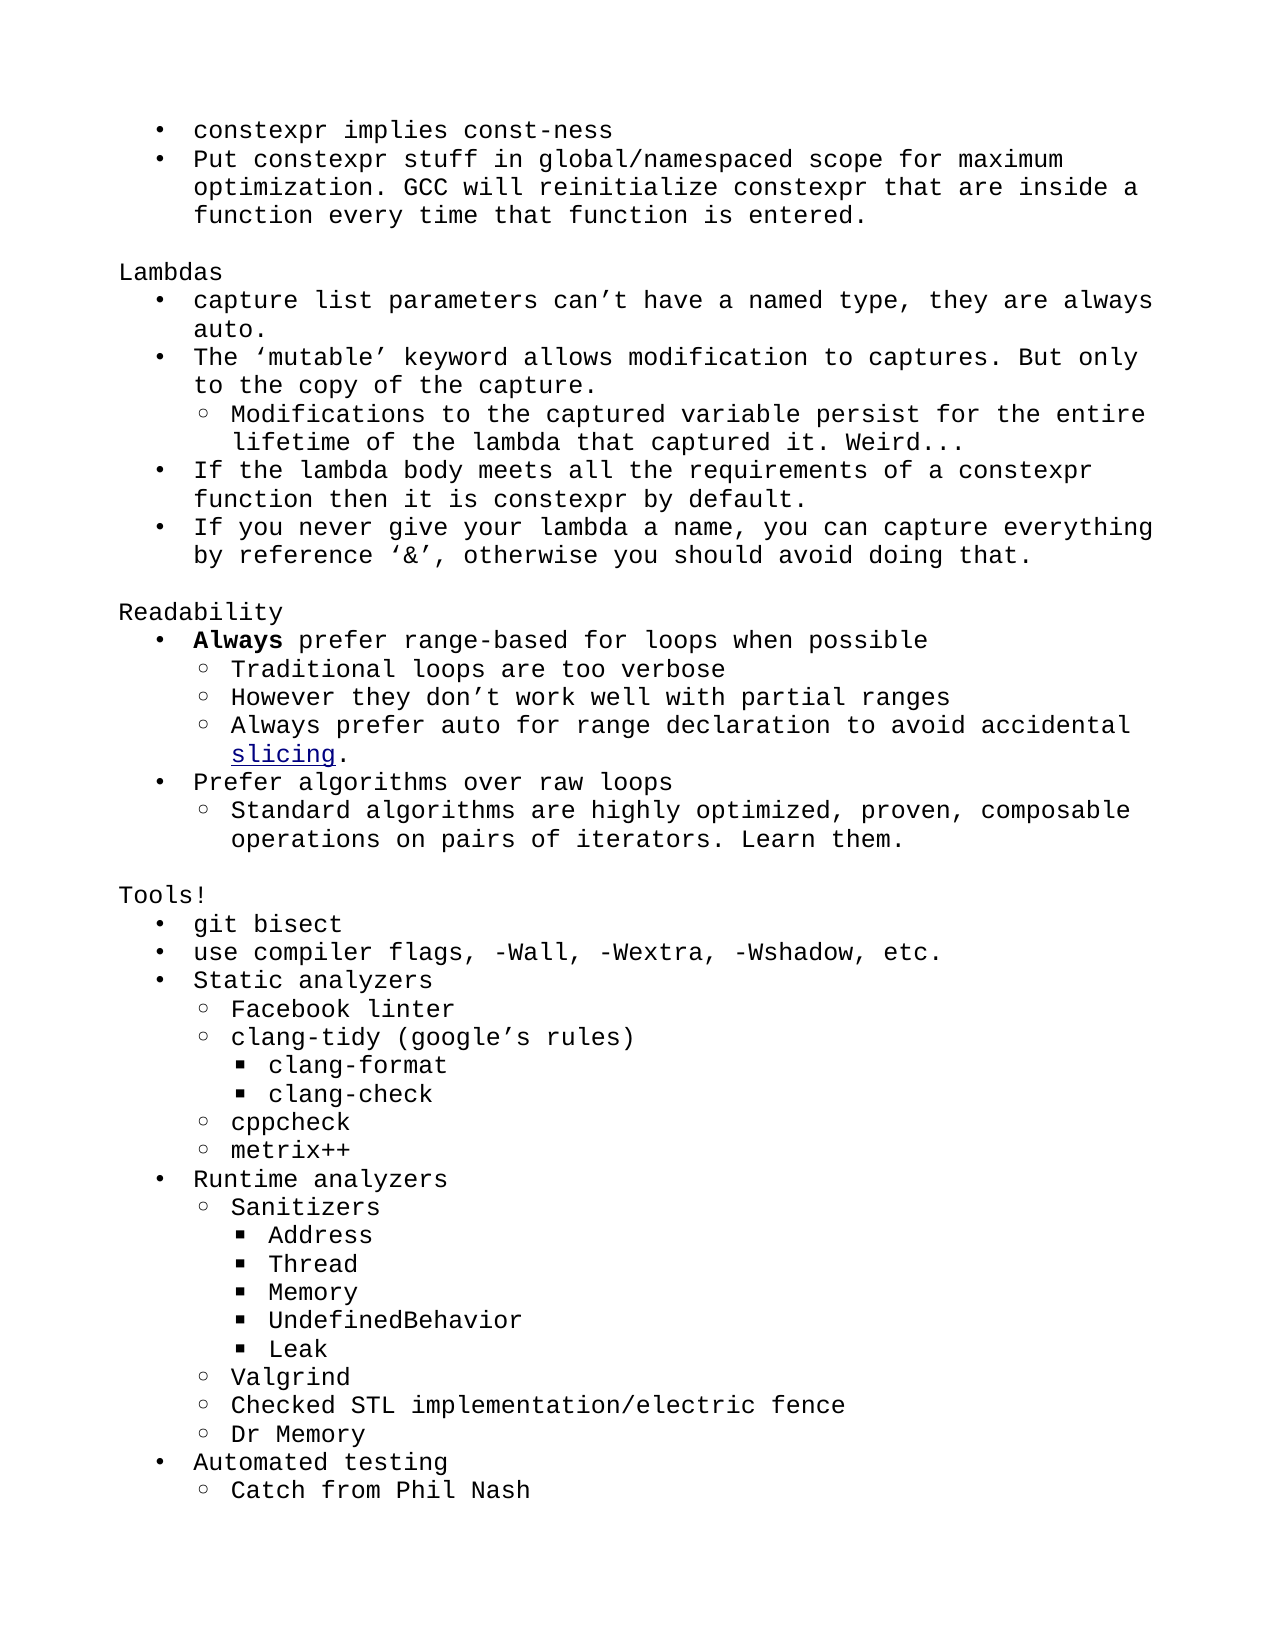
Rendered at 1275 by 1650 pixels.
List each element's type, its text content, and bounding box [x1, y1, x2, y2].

text Tools! [118, 883, 1157, 911]
text Readability [118, 600, 1157, 628]
list Sanitizers [193, 1195, 1157, 1223]
list Traditional loops are too verbose [193, 656, 1157, 685]
list Valgrind [193, 1365, 1157, 1393]
list constexpr implies const-ness [156, 118, 1157, 146]
list git bisect [156, 911, 1157, 940]
list capture list parameters can’t have a named type, they are always auto. [156, 288, 1157, 345]
list Memory [231, 1280, 1157, 1308]
list UndefinedBehavior [231, 1308, 1157, 1336]
list Thread [231, 1251, 1157, 1280]
list However they don’t work well with partial ranges [193, 685, 1157, 713]
list Runtime analyzers [156, 1166, 1157, 1195]
text Lambdas [118, 260, 1157, 288]
list Checked STL implementation/electric fence [193, 1393, 1157, 1421]
list metrix++ [193, 1138, 1157, 1166]
list Put constexpr stuff in global/namespaced scope for maximum optimization. GCC will reinitialize constexpr that are inside a function every time that function is entered. [156, 146, 1157, 231]
list Always prefer range-based for loops when possible [156, 628, 1157, 656]
list Automated testing [156, 1450, 1157, 1478]
list If the lambda body meets all the requirements of a constexpr function then it is constexpr by default. [156, 458, 1157, 515]
list Always prefer auto for range declaration to avoid accidental slicing. [193, 713, 1157, 770]
list Standard algorithms are highly optimized, proven, composable operations on pairs of iterators. Learn them. [193, 798, 1157, 855]
list Leak [231, 1336, 1157, 1365]
list cppcheck [193, 1110, 1157, 1138]
list Facebook linter [193, 996, 1157, 1025]
list Static analyzers [156, 968, 1157, 996]
list Prefer algorithms over raw loops [156, 770, 1157, 798]
list If you never give your lambda a name, you can capture everything by reference ‘&’, otherwise you should avoid doing that. [156, 515, 1157, 571]
list clang-format [231, 1053, 1157, 1081]
list The ‘mutable’ keyword allows modification to captures. But only to the copy of the capture. [156, 345, 1157, 401]
list Catch from Phil Nash [193, 1478, 1157, 1506]
list clang-check [231, 1081, 1157, 1110]
list clang-tidy (google’s rules) [193, 1025, 1157, 1053]
list Address [231, 1223, 1157, 1251]
list Dr Memory [193, 1421, 1157, 1450]
list use compiler flags, -Wall, -Wextra, -Wshadow, etc. [156, 940, 1157, 968]
list Modifications to the captured variable persist for the entire lifetime of the lambda that captured it. Weird... [193, 401, 1157, 458]
